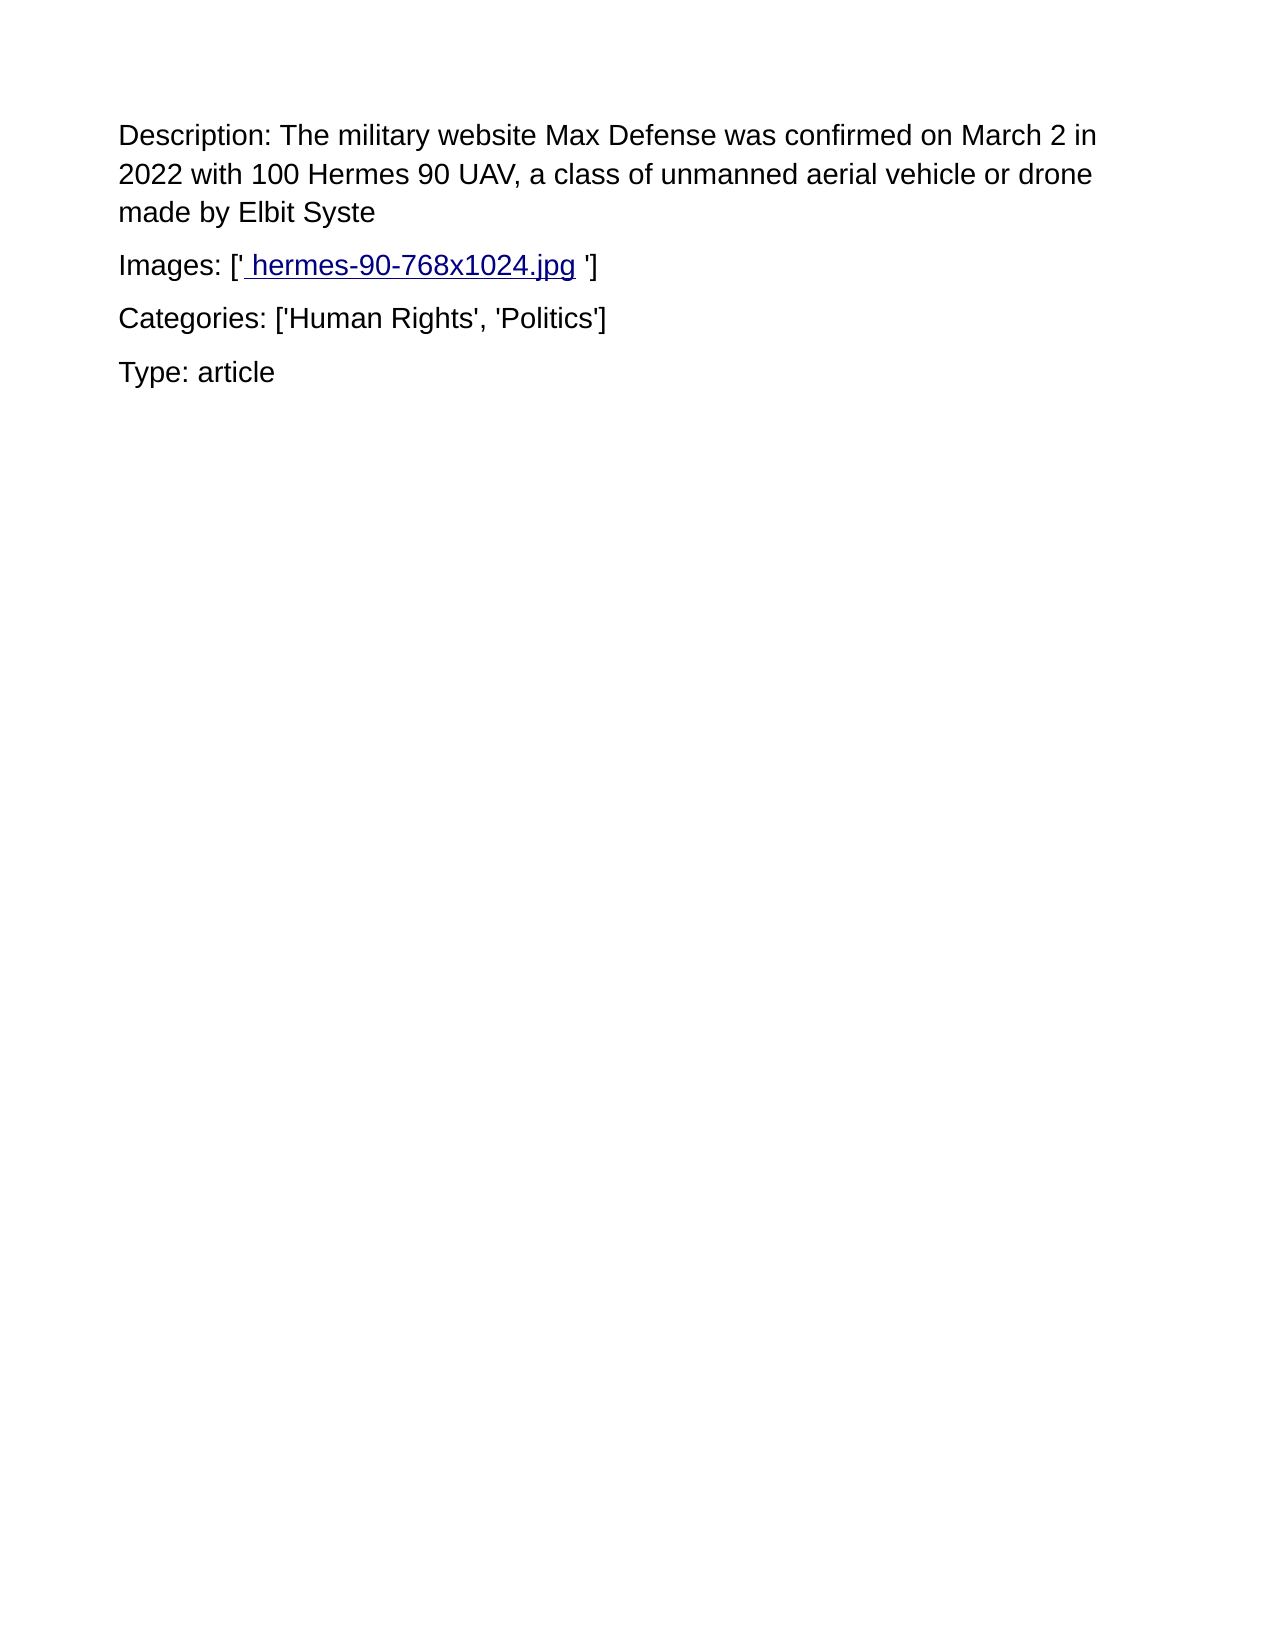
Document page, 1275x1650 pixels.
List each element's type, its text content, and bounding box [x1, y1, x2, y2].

text Images: [' hermes-90-768x1024.jpg '] [118, 248, 1157, 282]
text Type: article [118, 354, 1157, 388]
text Categories: ['Human Rights', 'Politics'] [118, 301, 1157, 335]
text Description: The military website Max Defense was confirmed on March 2 in 2022 with 100 Hermes 90 UAV, a class of unmanned aerial vehicle or drone made by Elbit Syste [118, 118, 1157, 229]
